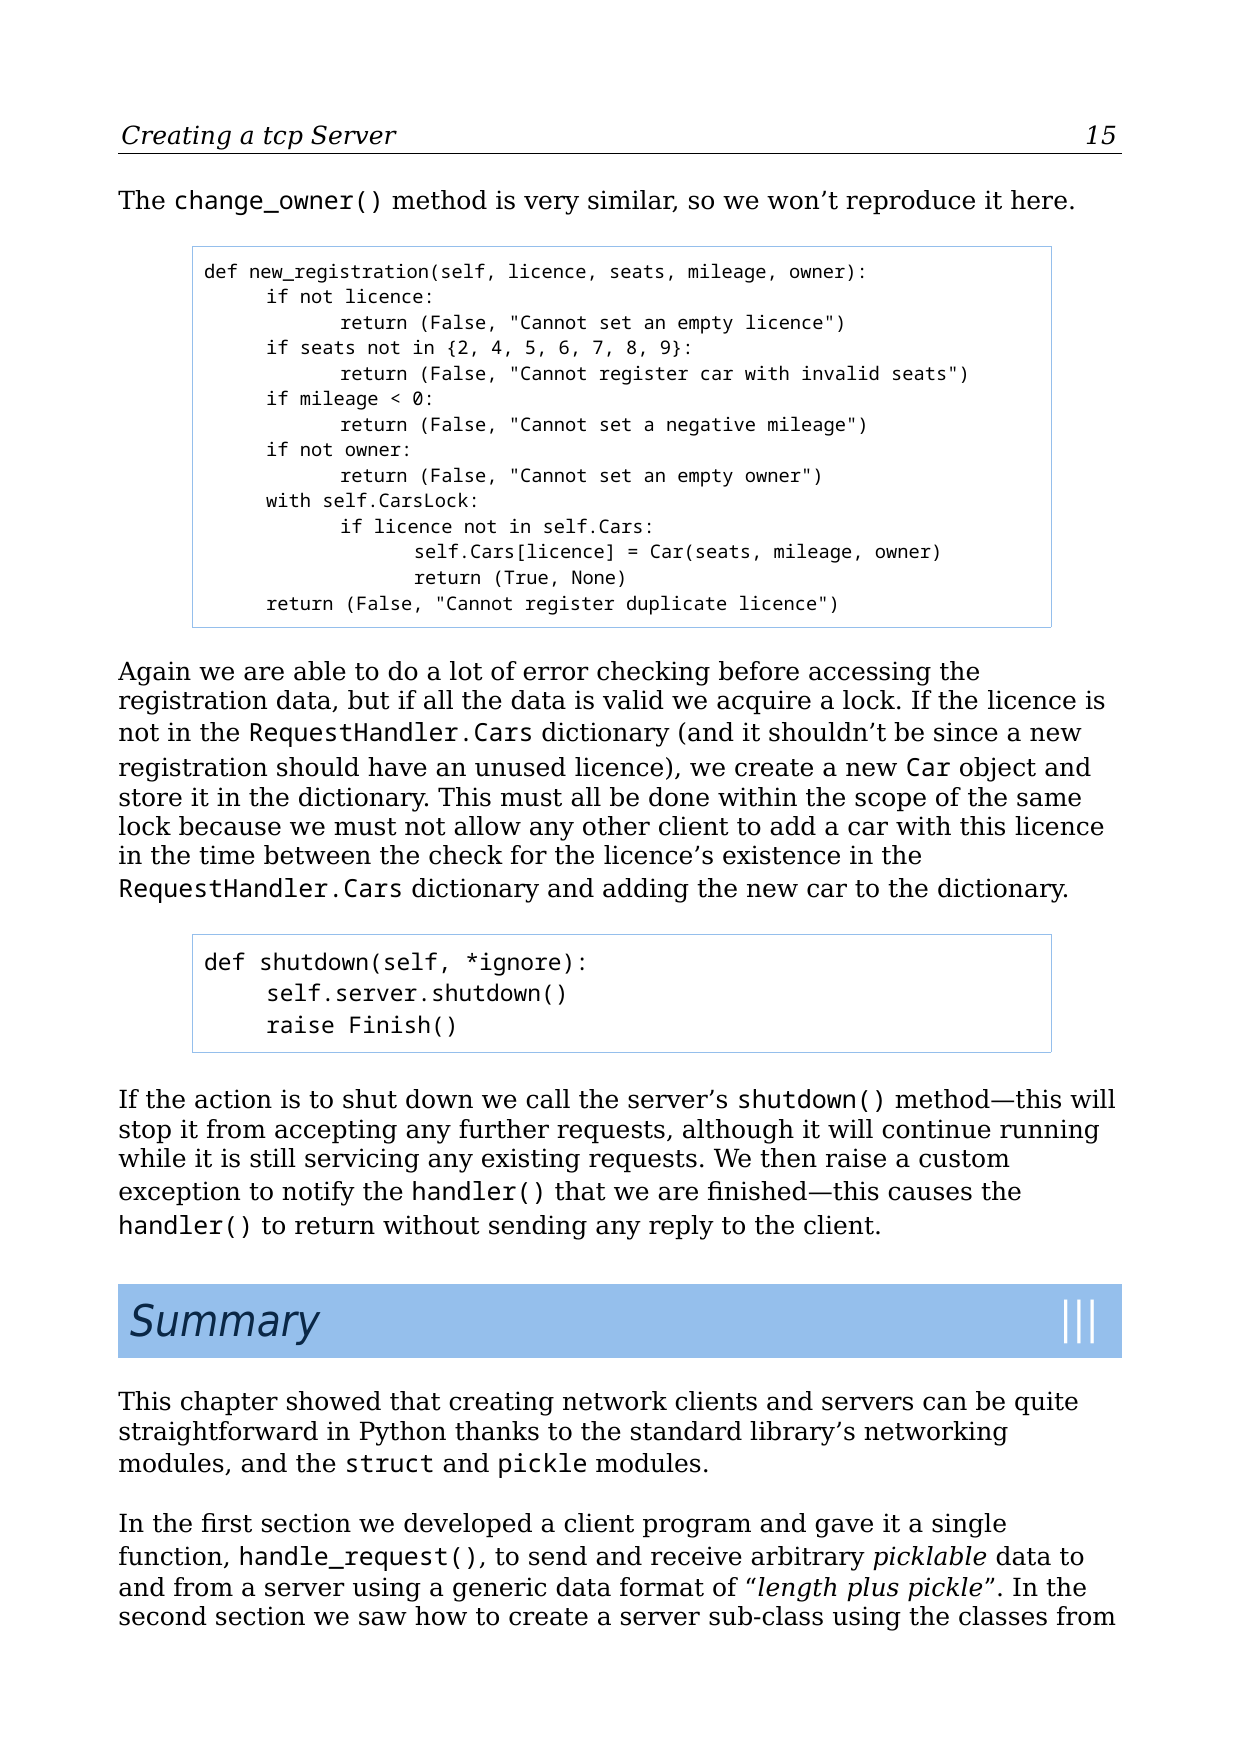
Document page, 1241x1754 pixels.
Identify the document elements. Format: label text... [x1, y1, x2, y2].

text return (False, "Cannot register duplicate licence") [193, 578, 1051, 627]
text with self.CarsLock: [193, 476, 1051, 501]
text return (False, "Cannot register car with invalid seats") [193, 348, 1051, 374]
text In the first section we developed a client program and gave it a single function, handle_request(), to send and receive arbitrary picklable data to and from a server using a generic data format of “length plus pickle”. In the second section we saw how to create a server sub-class using the classes from [118, 1509, 1122, 1631]
text The change_owner() method is very similar, so we won’t reproduce it here. [118, 183, 1122, 217]
text self.Cars[licence] = Car(seats, mileage, owner) [193, 527, 1051, 552]
text Again we are able to do a lot of error checking before accessing the registration data, but if all the data is valid we acquire a lock. If the licence is not in the RequestHandler.Cars dictionary (and it shouldn’t be since a new registration should have an unused licence), we create a new Car object and store it in the dictionary. This must all be done within the scope of the same lock because we must not allow any other client to add a car with this licence in the time between the check for the licence’s existence in the RequestHandler.Cars dictionary and adding the new car to the dictionary. [118, 657, 1122, 905]
text This chapter showed that creating network clients and servers can be quite straightforward in Python thanks to the standard library’s networking modules, and the struct and pickle modules. [118, 1388, 1122, 1480]
text return (False, "Cannot set an empty owner") [193, 450, 1051, 476]
text if not owner: [193, 425, 1051, 450]
text def shutdown(self, *ignore): [193, 935, 1051, 966]
text return (True, None) [193, 552, 1051, 578]
subtitle Summary [118, 1284, 1122, 1358]
text return (False, "Cannot set an empty licence") [193, 297, 1051, 323]
text if not licence: [193, 272, 1051, 297]
text if licence not in self.Cars: [193, 501, 1051, 527]
text if mileage < 0: [193, 374, 1051, 399]
text If the action is to shut down we call the server’s shutdown() method—this will stop it from accepting any further requests, although it will continue running while it is still servicing any existing requests. We then raise a custom exception to notify the handler() that we are finished—this causes the handler() to return without sending any reply to the client. [118, 1081, 1122, 1242]
text raise Finish() [193, 997, 1051, 1052]
text ||| [1039, 1292, 1098, 1343]
text if seats not in {2, 4, 5, 6, 7, 8, 9}: [193, 323, 1051, 348]
text return (False, "Cannot set a negative mileage") [193, 399, 1051, 425]
text self.server.shutdown() [193, 966, 1051, 997]
text def new_registration(self, licence, seats, mileage, owner): [193, 247, 1051, 272]
